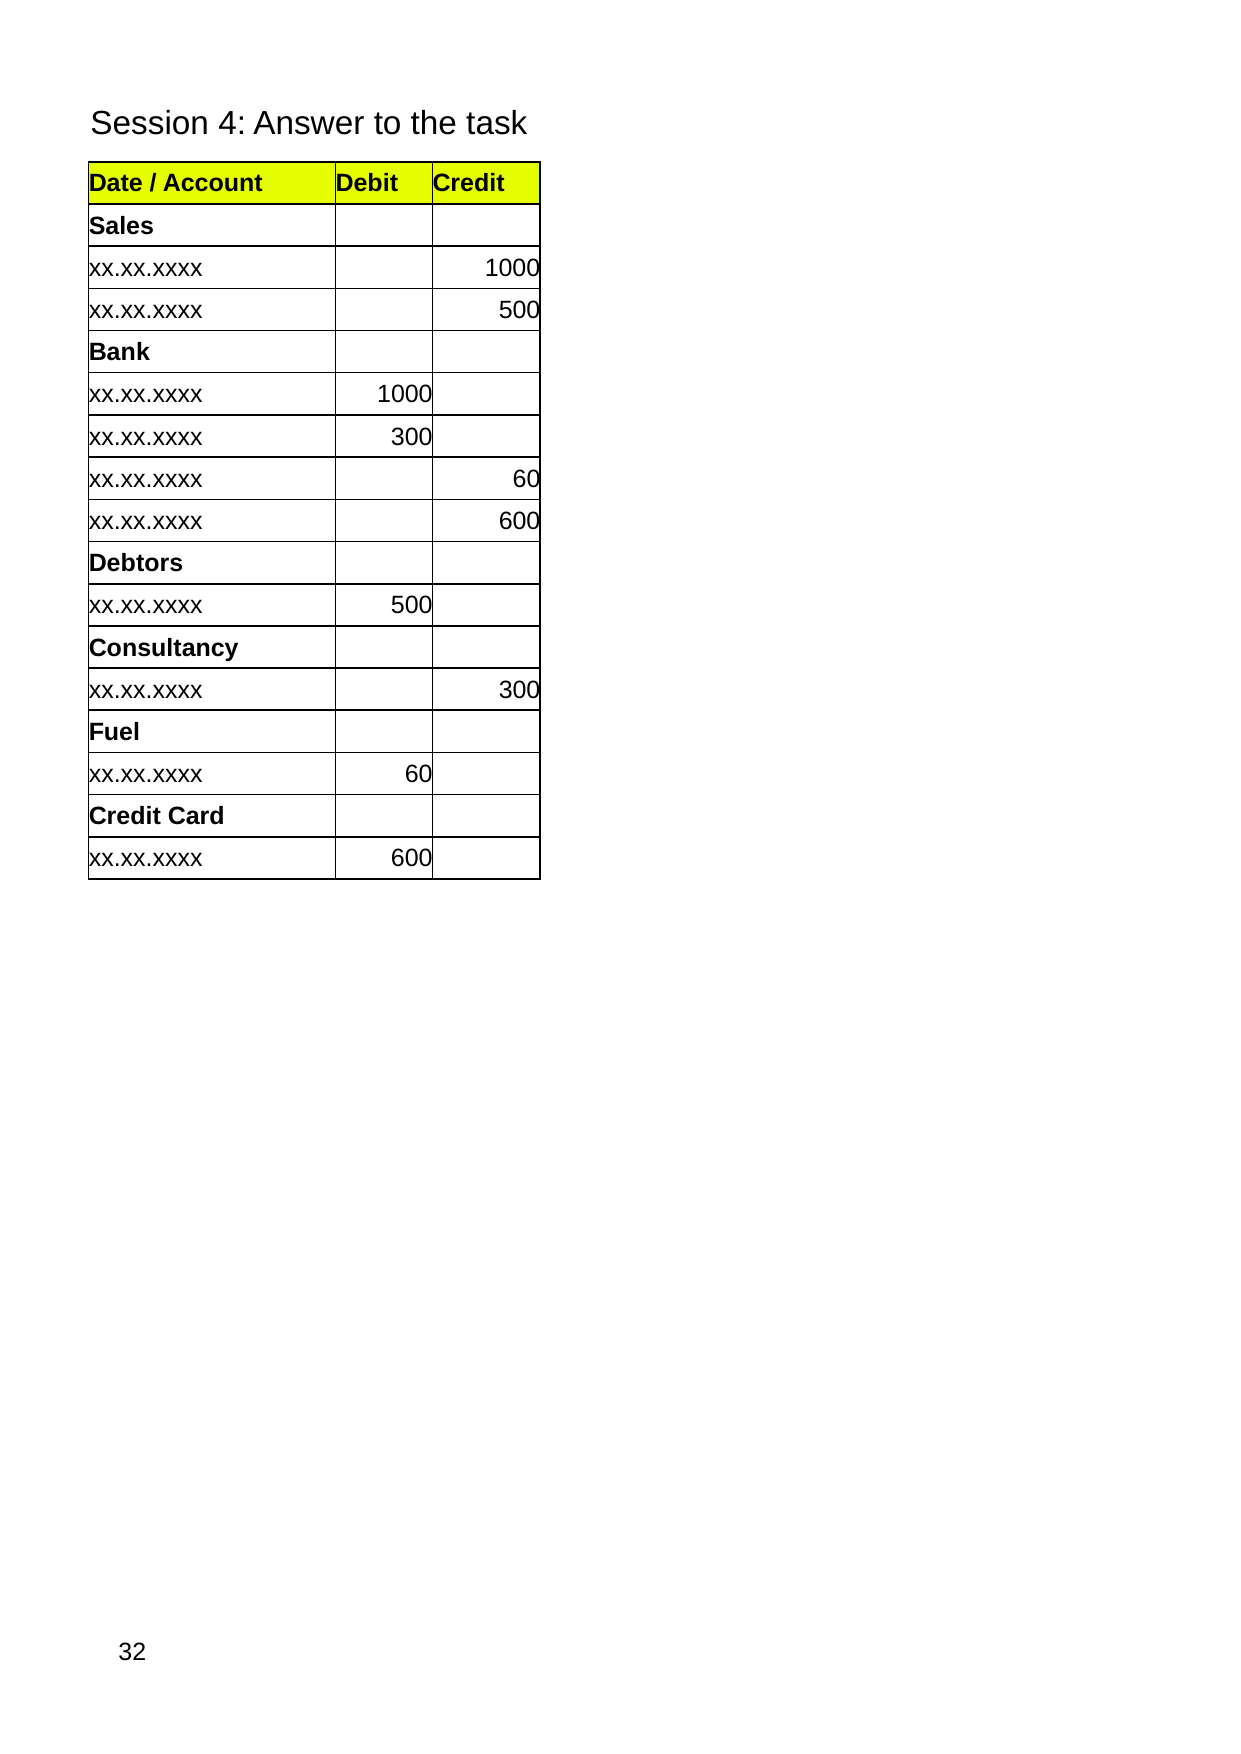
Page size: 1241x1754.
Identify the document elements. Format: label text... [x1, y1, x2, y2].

table_cell Sales [89, 205, 335, 245]
table_header Debit [336, 163, 432, 203]
table_cell [336, 247, 432, 287]
table_cell [336, 331, 432, 372]
table_cell Credit Card [89, 795, 335, 836]
table_cell [433, 205, 539, 245]
text Session 4: Answer to the task [88, 103, 1152, 142]
table_cell [336, 669, 432, 709]
table_cell 600 [336, 838, 432, 878]
table_cell Bank [89, 331, 335, 372]
table_cell [336, 289, 432, 330]
table_cell [336, 795, 432, 836]
table_cell [433, 542, 539, 583]
table_cell 1000 [336, 373, 432, 414]
table_cell [336, 500, 432, 541]
table_cell xx.xx.xxxx [89, 416, 335, 456]
table_cell [433, 373, 539, 414]
table_cell 500 [433, 289, 539, 330]
table_cell xx.xx.xxxx [89, 753, 335, 794]
table_cell Fuel [89, 711, 335, 752]
table_cell xx.xx.xxxx [89, 458, 335, 498]
table_cell xx.xx.xxxx [89, 289, 335, 330]
table_cell [433, 795, 539, 836]
table_cell [433, 753, 539, 794]
table_cell [433, 416, 539, 456]
table_cell [336, 711, 432, 752]
table_cell xx.xx.xxxx [89, 500, 335, 541]
table_cell [336, 627, 432, 667]
table_cell 60 [433, 458, 539, 498]
table_cell Debtors [89, 542, 335, 583]
table_cell [433, 711, 539, 752]
table_cell 500 [336, 585, 432, 625]
table_cell xx.xx.xxxx [89, 838, 335, 878]
table_cell [336, 458, 432, 498]
table_cell xx.xx.xxxx [89, 585, 335, 625]
table_cell 60 [336, 753, 432, 794]
table_cell 300 [336, 416, 432, 456]
table_cell [433, 838, 539, 878]
table_cell xx.xx.xxxx [89, 247, 335, 287]
table_cell 600 [433, 500, 539, 541]
table_cell [336, 542, 432, 583]
table_cell [336, 205, 432, 245]
table_cell xx.xx.xxxx [89, 373, 335, 414]
table_cell [433, 331, 539, 372]
table_cell Consultancy [89, 627, 335, 667]
table_header Credit [433, 163, 539, 203]
table_cell 300 [433, 669, 539, 709]
table_cell 1000 [433, 247, 539, 287]
table_header Date / Account [89, 163, 335, 203]
table_cell [433, 627, 539, 667]
table_cell xx.xx.xxxx [89, 669, 335, 709]
table_cell [433, 585, 539, 625]
